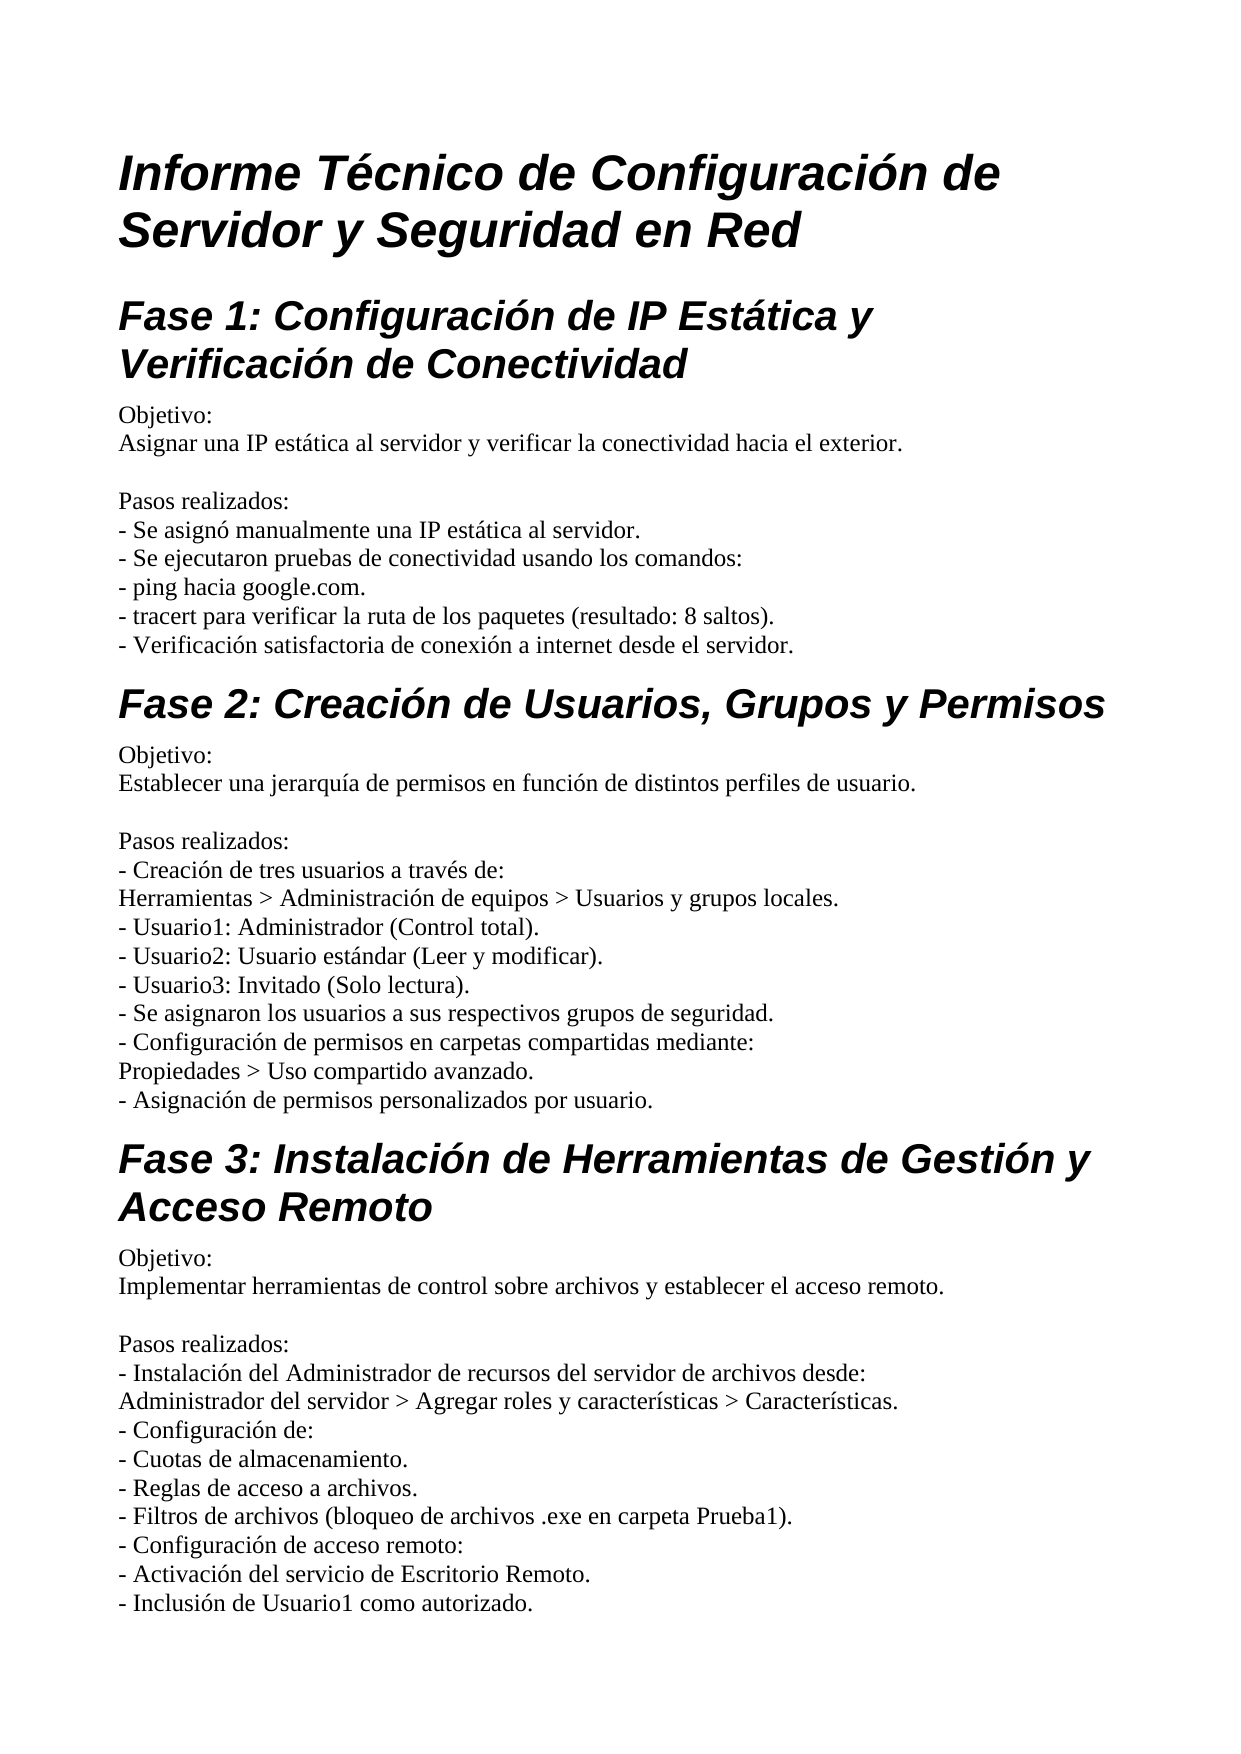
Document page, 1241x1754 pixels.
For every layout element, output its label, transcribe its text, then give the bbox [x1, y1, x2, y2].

text - Usuario3: Invitado (Solo lectura). [118, 970, 1122, 998]
text - Configuración de: [118, 1415, 1122, 1444]
text - Configuración de permisos en carpetas compartidas mediante: [118, 1027, 1122, 1056]
text Pasos realizados: [118, 1329, 1122, 1358]
text - tracert para verificar la ruta de los paquetes (resultado: 8 saltos). [118, 601, 1122, 630]
text - Inclusión de Usuario1 como autorizado. [118, 1588, 1122, 1616]
subtitle Fase 3: Instalación de Herramientas de Gestión y Acceso Remoto [118, 1134, 1122, 1230]
text - Asignación de permisos personalizados por usuario. [118, 1085, 1122, 1113]
text Administrador del servidor > Agregar roles y características > Características. [118, 1386, 1122, 1415]
text Objetivo: [118, 1243, 1122, 1271]
text Objetivo: [118, 740, 1122, 768]
text - Se asignaron los usuarios a sus respectivos grupos de seguridad. [118, 998, 1122, 1027]
text - ping hacia google.com. [118, 572, 1122, 601]
text - Filtros de archivos (bloqueo de archivos .exe en carpeta Prueba1). [118, 1501, 1122, 1530]
subtitle Informe Técnico de Configuración de Servidor y Seguridad en Red [118, 143, 1122, 258]
text Herramientas > Administración de equipos > Usuarios y grupos locales. [118, 883, 1122, 912]
text - Creación de tres usuarios a través de: [118, 855, 1122, 883]
text - Reglas de acceso a archivos. [118, 1473, 1122, 1501]
text - Verificación satisfactoria de conexión a internet desde el servidor. [118, 630, 1122, 658]
text Establecer una jerarquía de permisos en función de distintos perfiles de usuario. [118, 768, 1122, 797]
text - Usuario2: Usuario estándar (Leer y modificar). [118, 941, 1122, 970]
text - Instalación del Administrador de recursos del servidor de archivos desde: [118, 1358, 1122, 1386]
text - Se ejecutaron pruebas de conectividad usando los comandos: [118, 543, 1122, 572]
text - Configuración de acceso remoto: [118, 1530, 1122, 1559]
text Pasos realizados: [118, 826, 1122, 855]
text Implementar herramientas de control sobre archivos y establecer el acceso remoto. [118, 1271, 1122, 1300]
subtitle Fase 2: Creación de Usuarios, Grupos y Permisos [118, 679, 1122, 727]
text - Activación del servicio de Escritorio Remoto. [118, 1559, 1122, 1588]
text - Se asignó manualmente una IP estática al servidor. [118, 515, 1122, 543]
text Asignar una IP estática al servidor y verificar la conectividad hacia el exterior. [118, 428, 1122, 457]
text Pasos realizados: [118, 486, 1122, 515]
text Objetivo: [118, 400, 1122, 428]
text Propiedades > Uso compartido avanzado. [118, 1056, 1122, 1085]
text - Cuotas de almacenamiento. [118, 1444, 1122, 1473]
subtitle Fase 1: Configuración de IP Estática y Verificación de Conectividad [118, 291, 1122, 387]
text - Usuario1: Administrador (Control total). [118, 912, 1122, 941]
